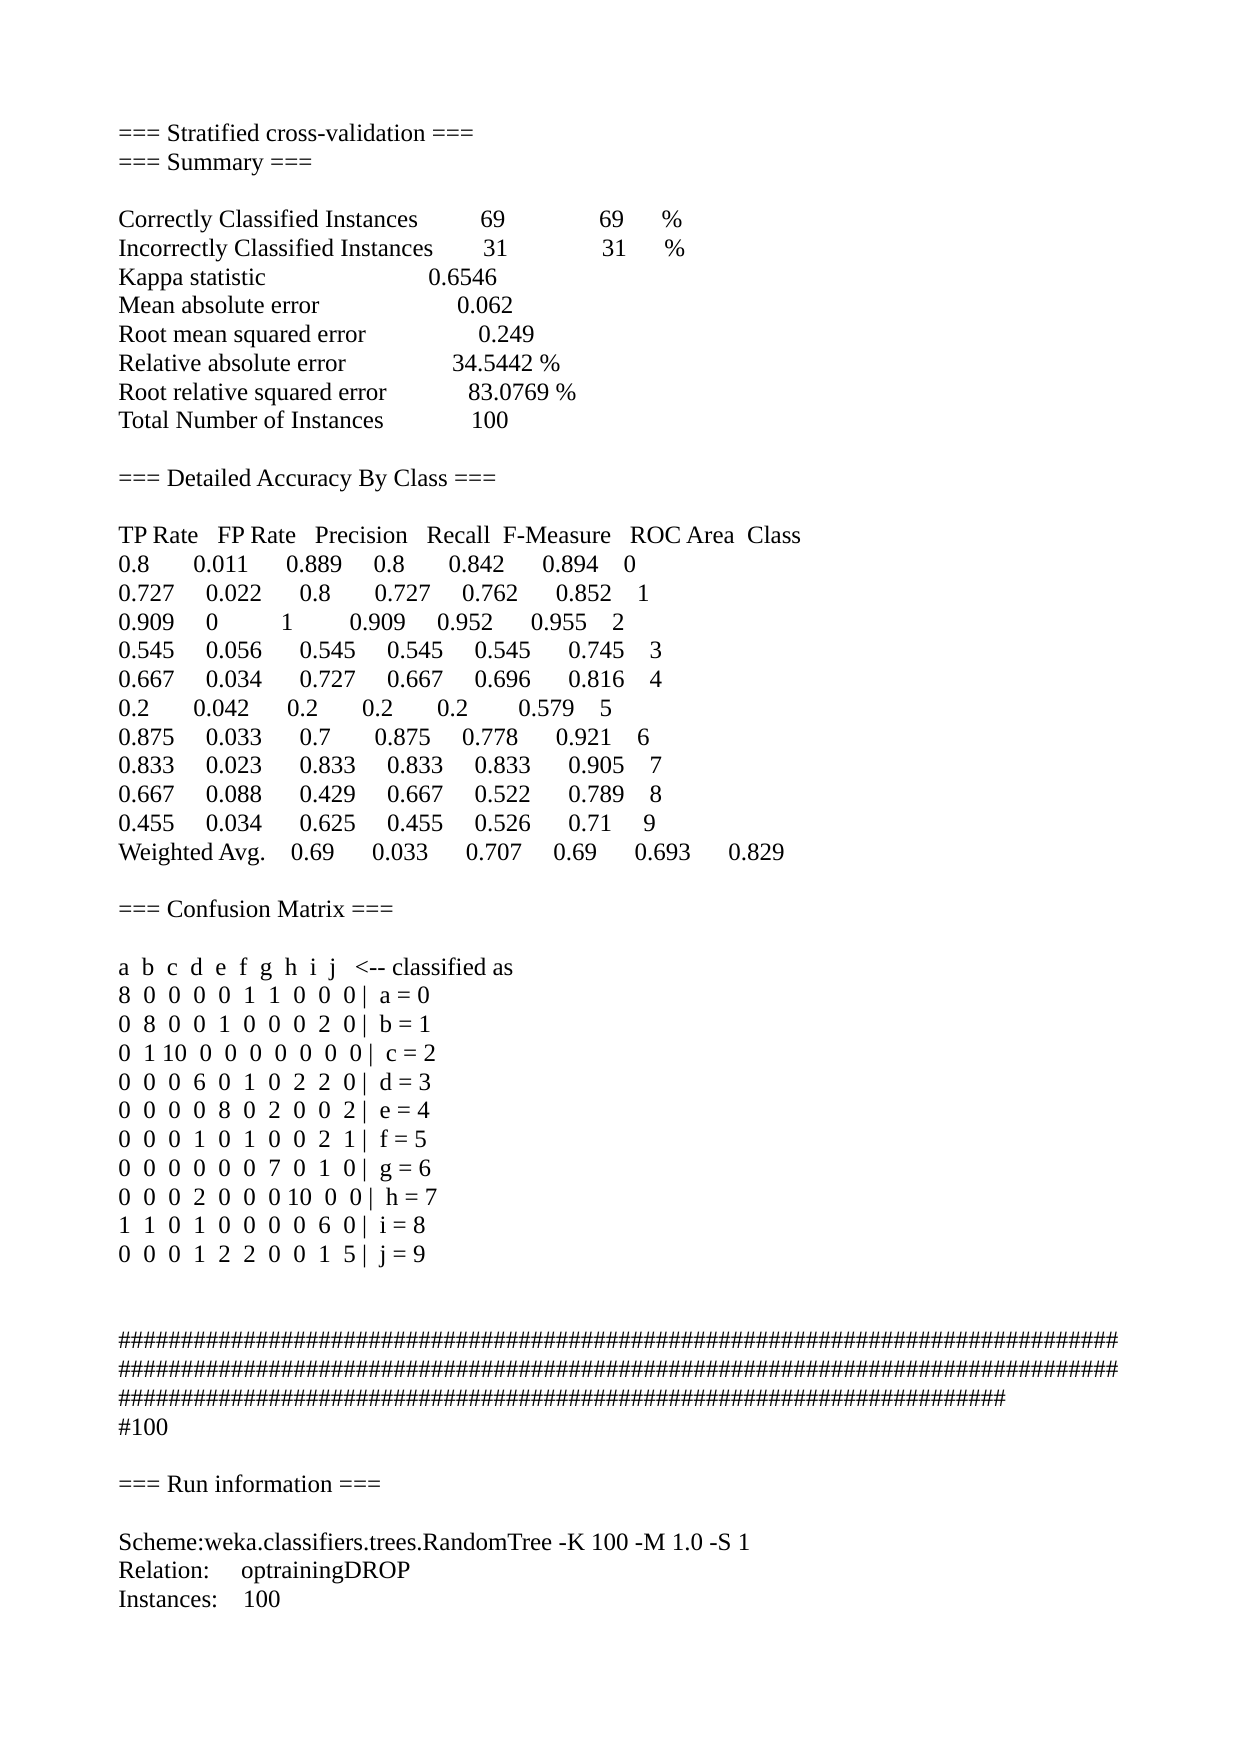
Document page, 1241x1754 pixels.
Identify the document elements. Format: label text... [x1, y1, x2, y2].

text 0.833 0.023 0.833 0.833 0.833 0.905 7 [118, 751, 1122, 779]
text === Run information === [118, 1469, 1122, 1498]
text 0 0 0 1 2 2 0 0 1 5 | j = 9 [118, 1239, 1122, 1268]
text a b c d e f g h i j <-- classified as [118, 952, 1122, 981]
text 0.2 0.042 0.2 0.2 0.2 0.579 5 [118, 693, 1122, 722]
text Scheme:weka.classifiers.trees.RandomTree -K 100 -M 1.0 -S 1 [118, 1527, 1122, 1556]
text 0.455 0.034 0.625 0.455 0.526 0.71 9 [118, 808, 1122, 837]
text ####################################################################################################################################################################################################################################### [118, 1326, 1122, 1412]
text 0 0 0 0 8 0 2 0 0 2 | e = 4 [118, 1096, 1122, 1124]
text 0 0 0 2 0 0 0 10 0 0 | h = 7 [118, 1182, 1122, 1211]
text Mean absolute error 0.062 [118, 291, 1122, 319]
text Relative absolute error 34.5442 % [118, 348, 1122, 377]
text 0.727 0.022 0.8 0.727 0.762 0.852 1 [118, 578, 1122, 607]
text 0 8 0 0 1 0 0 0 2 0 | b = 1 [118, 1009, 1122, 1038]
text === Confusion Matrix === [118, 894, 1122, 923]
text Weighted Avg. 0.69 0.033 0.707 0.69 0.693 0.829 [118, 837, 1122, 866]
text Incorrectly Classified Instances 31 31 % [118, 233, 1122, 262]
text #100 [118, 1412, 1122, 1441]
text === Detailed Accuracy By Class === [118, 463, 1122, 492]
text 0.909 0 1 0.909 0.952 0.955 2 [118, 607, 1122, 636]
text === Stratified cross-validation === [118, 118, 1122, 147]
text Relation: optrainingDROP [118, 1556, 1122, 1584]
text === Summary === [118, 147, 1122, 176]
text 0 0 0 6 0 1 0 2 2 0 | d = 3 [118, 1067, 1122, 1096]
text Root mean squared error 0.249 [118, 319, 1122, 348]
text 0 0 0 0 0 0 7 0 1 0 | g = 6 [118, 1153, 1122, 1182]
text 1 1 0 1 0 0 0 0 6 0 | i = 8 [118, 1211, 1122, 1239]
text 0.8 0.011 0.889 0.8 0.842 0.894 0 [118, 549, 1122, 578]
text 0.545 0.056 0.545 0.545 0.545 0.745 3 [118, 636, 1122, 664]
text 0 0 0 1 0 1 0 0 2 1 | f = 5 [118, 1124, 1122, 1153]
text TP Rate FP Rate Precision Recall F-Measure ROC Area Class [118, 521, 1122, 549]
text 8 0 0 0 0 1 1 0 0 0 | a = 0 [118, 981, 1122, 1009]
text Kappa statistic 0.6546 [118, 262, 1122, 291]
text Instances: 100 [118, 1584, 1122, 1613]
text 0 1 10 0 0 0 0 0 0 0 | c = 2 [118, 1038, 1122, 1067]
text Root relative squared error 83.0769 % [118, 377, 1122, 406]
text 0.667 0.034 0.727 0.667 0.696 0.816 4 [118, 664, 1122, 693]
text 0.875 0.033 0.7 0.875 0.778 0.921 6 [118, 722, 1122, 751]
text Total Number of Instances 100 [118, 406, 1122, 434]
text Correctly Classified Instances 69 69 % [118, 204, 1122, 233]
text 0.667 0.088 0.429 0.667 0.522 0.789 8 [118, 779, 1122, 808]
